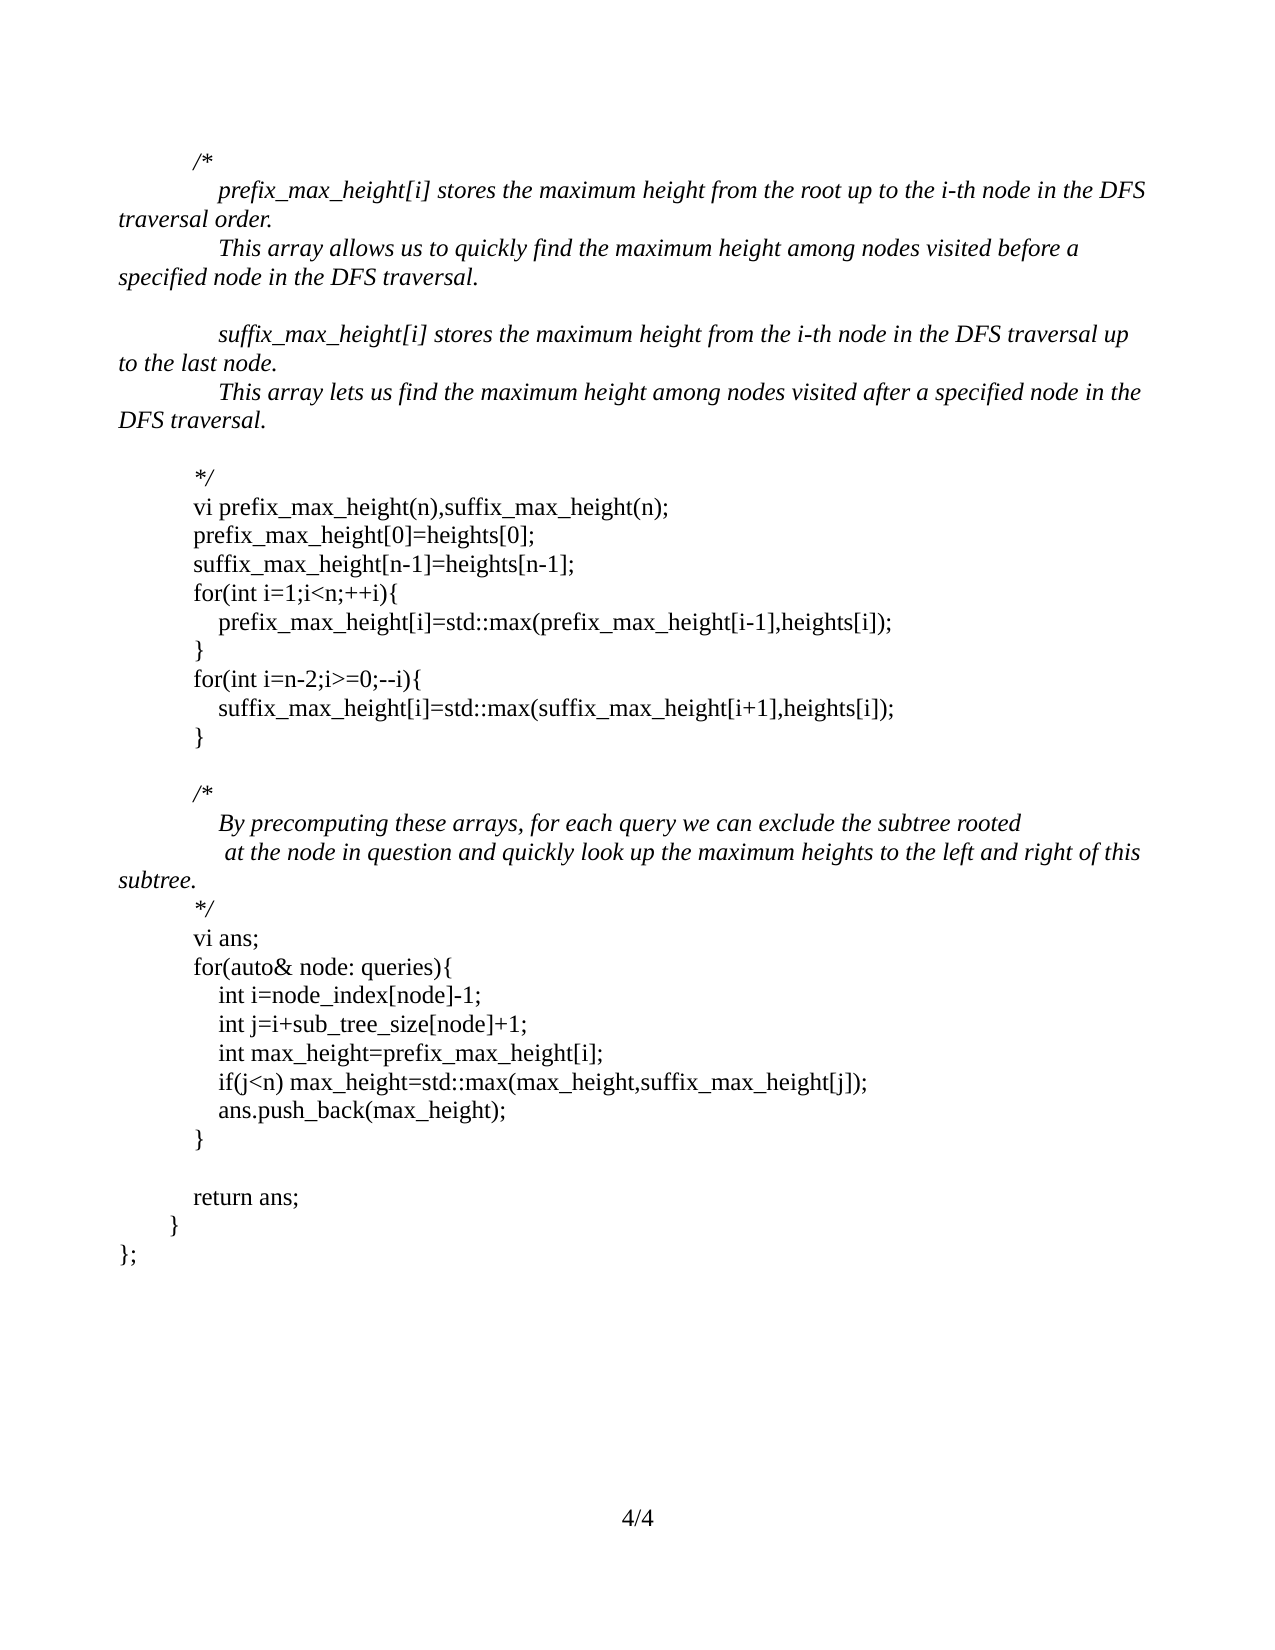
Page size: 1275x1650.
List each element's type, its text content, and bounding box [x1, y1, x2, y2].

text /* [118, 779, 1157, 808]
text /* [118, 147, 1157, 176]
text at the node in question and quickly look up the maximum heights to the left and right of this subtree. [118, 837, 1157, 894]
text ans.push_back(max_height); [118, 1096, 1157, 1124]
text prefix_max_height[i]=std::max(prefix_max_height[i-1],heights[i]); [118, 607, 1157, 636]
text This array allows us to quickly find the maximum height among nodes visited before a specified node in the DFS traversal. [118, 233, 1157, 291]
text for(int i=1;i<n;++i){ [118, 578, 1157, 607]
text int i=node_index[node]-1; [118, 981, 1157, 1009]
text prefix_max_height[0]=heights[0]; [118, 521, 1157, 549]
text int max_height=prefix_max_height[i]; [118, 1038, 1157, 1067]
text } [118, 1124, 1157, 1153]
text vi prefix_max_height(n),suffix_max_height(n); [118, 492, 1157, 521]
text */ [118, 894, 1157, 923]
text } [118, 722, 1157, 751]
text } [118, 1211, 1157, 1239]
text suffix_max_height[i]=std::max(suffix_max_height[i+1],heights[i]); [118, 693, 1157, 722]
text for(auto& node: queries){ [118, 952, 1157, 981]
text }; [118, 1239, 1157, 1268]
text By precomputing these arrays, for each query we can exclude the subtree rooted [118, 808, 1157, 837]
text return ans; [118, 1182, 1157, 1211]
text */ [118, 463, 1157, 492]
text suffix_max_height[n-1]=heights[n-1]; [118, 549, 1157, 578]
text } [118, 636, 1157, 664]
text prefix_max_height[i] stores the maximum height from the root up to the i-th node in the DFS traversal order. [118, 176, 1157, 233]
text int j=i+sub_tree_size[node]+1; [118, 1009, 1157, 1038]
text vi ans; [118, 923, 1157, 952]
text if(j<n) max_height=std::max(max_height,suffix_max_height[j]); [118, 1067, 1157, 1096]
text This array lets us find the maximum height among nodes visited after a specified node in the DFS traversal. [118, 377, 1157, 434]
text suffix_max_height[i] stores the maximum height from the i-th node in the DFS traversal up to the last node. [118, 319, 1157, 377]
text for(int i=n-2;i>=0;--i){ [118, 664, 1157, 693]
